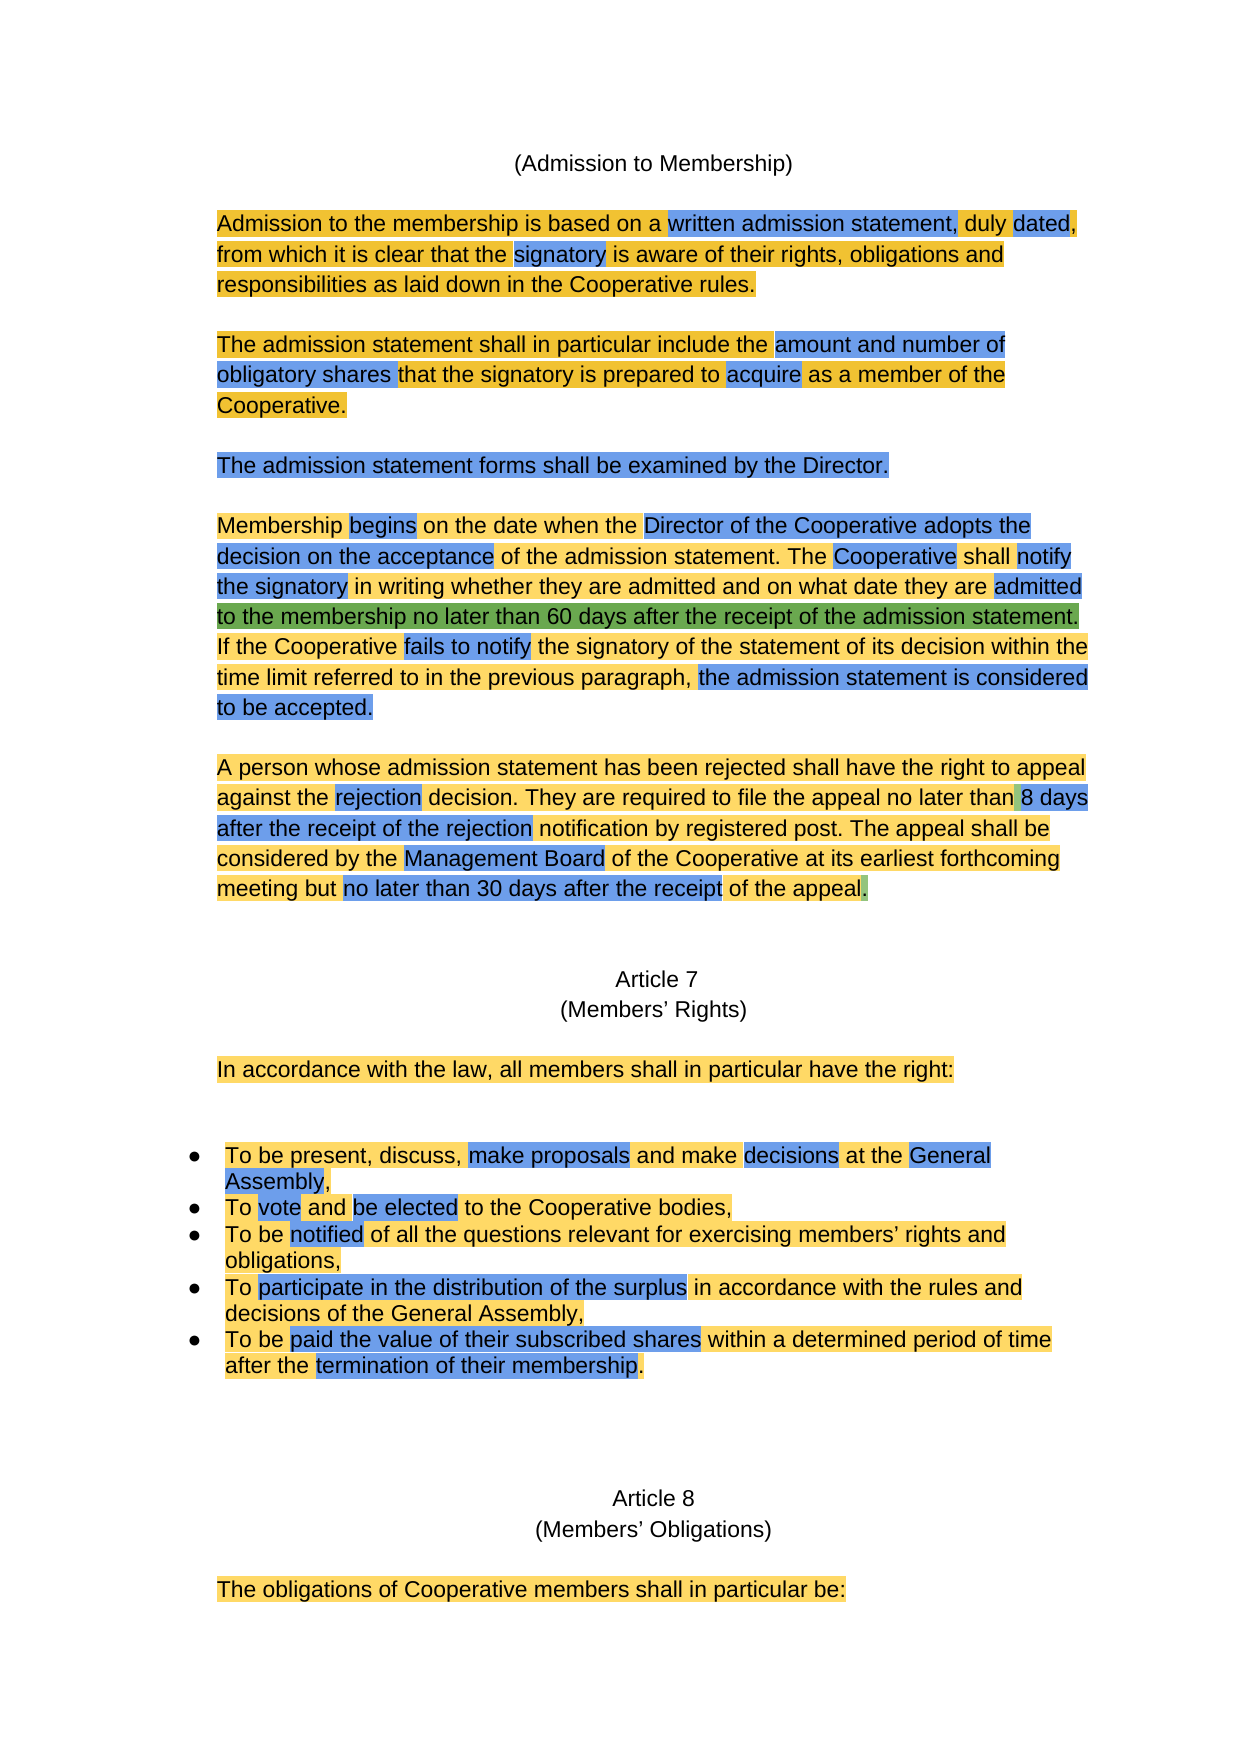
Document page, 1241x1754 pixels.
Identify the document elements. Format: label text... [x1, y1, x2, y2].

text (Admission to Membership) [217, 150, 1090, 176]
list To be paid the value of their subscribed shares within a determined period of time after the termination of their membership. [187, 1326, 1090, 1379]
text Article 7 [217, 966, 1090, 992]
list To be notified of all the questions relevant for exercising members’ rights and obligations, [187, 1221, 1090, 1273]
text The admission statement shall in particular include the amount and number of obligatory shares that the signatory is prepared to acquire as a member of the Cooperative. [217, 331, 1090, 418]
text The admission statement forms shall be examined by the Director. [217, 452, 1090, 478]
list To be present, discuss, make proposals and make decisions at the General Assembly, [187, 1142, 1090, 1194]
text Membership begins on the date when the Director of the Cooperative adopts the decision on the acceptance of the admission statement. The Cooperative shall notify the signatory in writing whether they are admitted and on what date they are admitted to the membership no later than 60 days after the receipt of the admission statement. If the Cooperative fails to notify the signatory of the statement of its decision within the time limit referred to in the previous paragraph, the admission statement is considered to be accepted. [217, 512, 1090, 720]
list To participate in the distribution of the surplus in accordance with the rules and decisions of the General Assembly, [187, 1273, 1090, 1326]
text (Members’ Rights) [217, 996, 1090, 1022]
text A person whose admission statement has been rejected shall have the right to appeal against the rejection decision. They are required to file the appeal no later than 8 days after the receipt of the rejection notification by registered post. The appeal shall be considered by the Management Board of the Cooperative at its earliest forthcoming meeting but no later than 30 days after the receipt of the appeal. [217, 754, 1090, 901]
text In accordance with the law, all members shall in particular have the right: [217, 1056, 1090, 1083]
text (Members’ Obligations) [217, 1516, 1090, 1542]
list To vote and be elected to the Cooperative bodies, [187, 1194, 1090, 1221]
text Article 8 [217, 1485, 1090, 1512]
text Admission to the membership is based on a written admission statement, duly dated, from which it is clear that the signatory is aware of their rights, obligations and responsibilities as laid down in the Cooperative rules. [217, 210, 1090, 297]
text The obligations of Cooperative members shall in particular be: [217, 1576, 1090, 1602]
